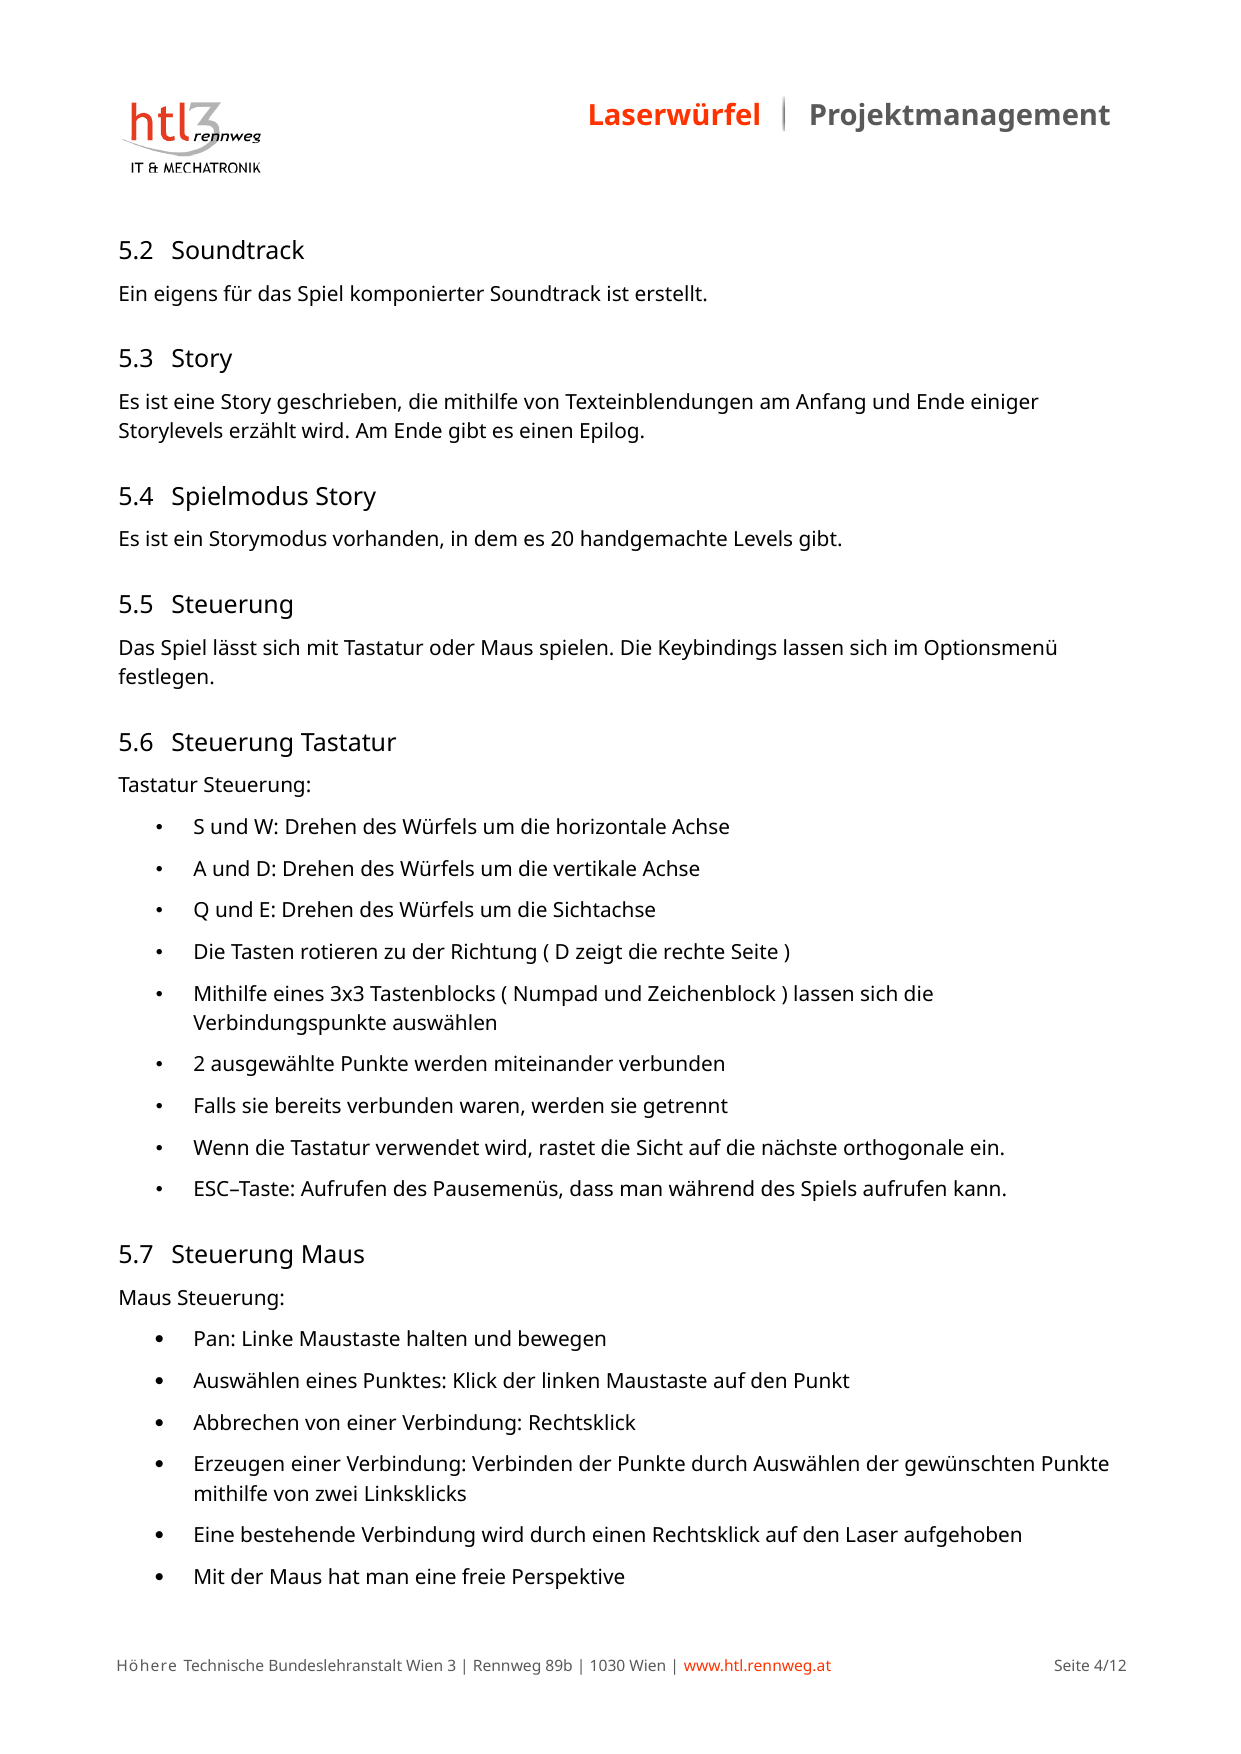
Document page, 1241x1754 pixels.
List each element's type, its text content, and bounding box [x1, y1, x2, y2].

text Das Spiel lässt sich mit Tastatur oder Maus spielen. Die Keybindings lassen sich im Optionsmenü festlegen. [118, 632, 1122, 690]
text Es ist eine Story geschrieben, die mithilfe von Texteinblendungen am Anfang und Ende einiger Storylevels erzählt wird. Am Ende gibt es einen Epilog. [118, 386, 1122, 444]
text Ein eigens für das Spiel komponierter Soundtrack ist erstellt. [118, 278, 1122, 307]
subtitle Soundtrack [118, 236, 1122, 265]
subtitle Steuerung [118, 590, 1122, 619]
text Tastatur Steuerung: [118, 769, 1122, 798]
list Pan: Linke Maustaste halten und bewegen [156, 1323, 1122, 1353]
list Abbrechen von einer Verbindung: Rechtsklick [156, 1407, 1122, 1436]
list 2 ausgewählte Punkte werden miteinander verbunden [156, 1048, 1122, 1078]
list Mithilfe eines 3x3 Tastenblocks ( Numpad und Zeichenblock ) lassen sich die Verbindungspunkte auswählen [156, 978, 1122, 1036]
list Falls sie bereits verbunden waren, werden sie getrennt [156, 1090, 1122, 1119]
text Maus Steuerung: [118, 1282, 1122, 1311]
list A und D: Drehen des Würfels um die vertikale Achse [156, 853, 1122, 882]
text Es ist ein Storymodus vorhanden, in dem es 20 handgemachte Levels gibt. [118, 523, 1122, 553]
list Die Tasten rotieren zu der Richtung ( D zeigt die rechte Seite ) [156, 936, 1122, 965]
list Q und E: Drehen des Würfels um die Sichtachse [156, 894, 1122, 923]
list Erzeugen einer Verbindung: Verbinden der Punkte durch Auswählen der gewünschten Punkte mithilfe von zwei Linksklicks [156, 1448, 1122, 1507]
list S und W: Drehen des Würfels um die horizontale Achse [156, 811, 1122, 840]
subtitle Steuerung Tastatur [118, 728, 1122, 757]
list Eine bestehende Verbindung wird durch einen Rechtsklick auf den Laser aufgehoben [156, 1519, 1122, 1548]
list Auswählen eines Punktes: Klick der linken Maustaste auf den Punkt [156, 1365, 1122, 1394]
list ESC–Taste: Aufrufen des Pausemenüs, dass man während des Spiels aufrufen kann. [156, 1173, 1122, 1203]
subtitle Spielmodus Story [118, 482, 1122, 511]
subtitle Story [118, 344, 1122, 373]
list Mit der Maus hat man eine freie Perspektive [156, 1561, 1122, 1590]
list Wenn die Tastatur verwendet wird, rastet die Sicht auf die nächste orthogonale ein. [156, 1132, 1122, 1161]
subtitle Steuerung Maus [118, 1240, 1122, 1269]
